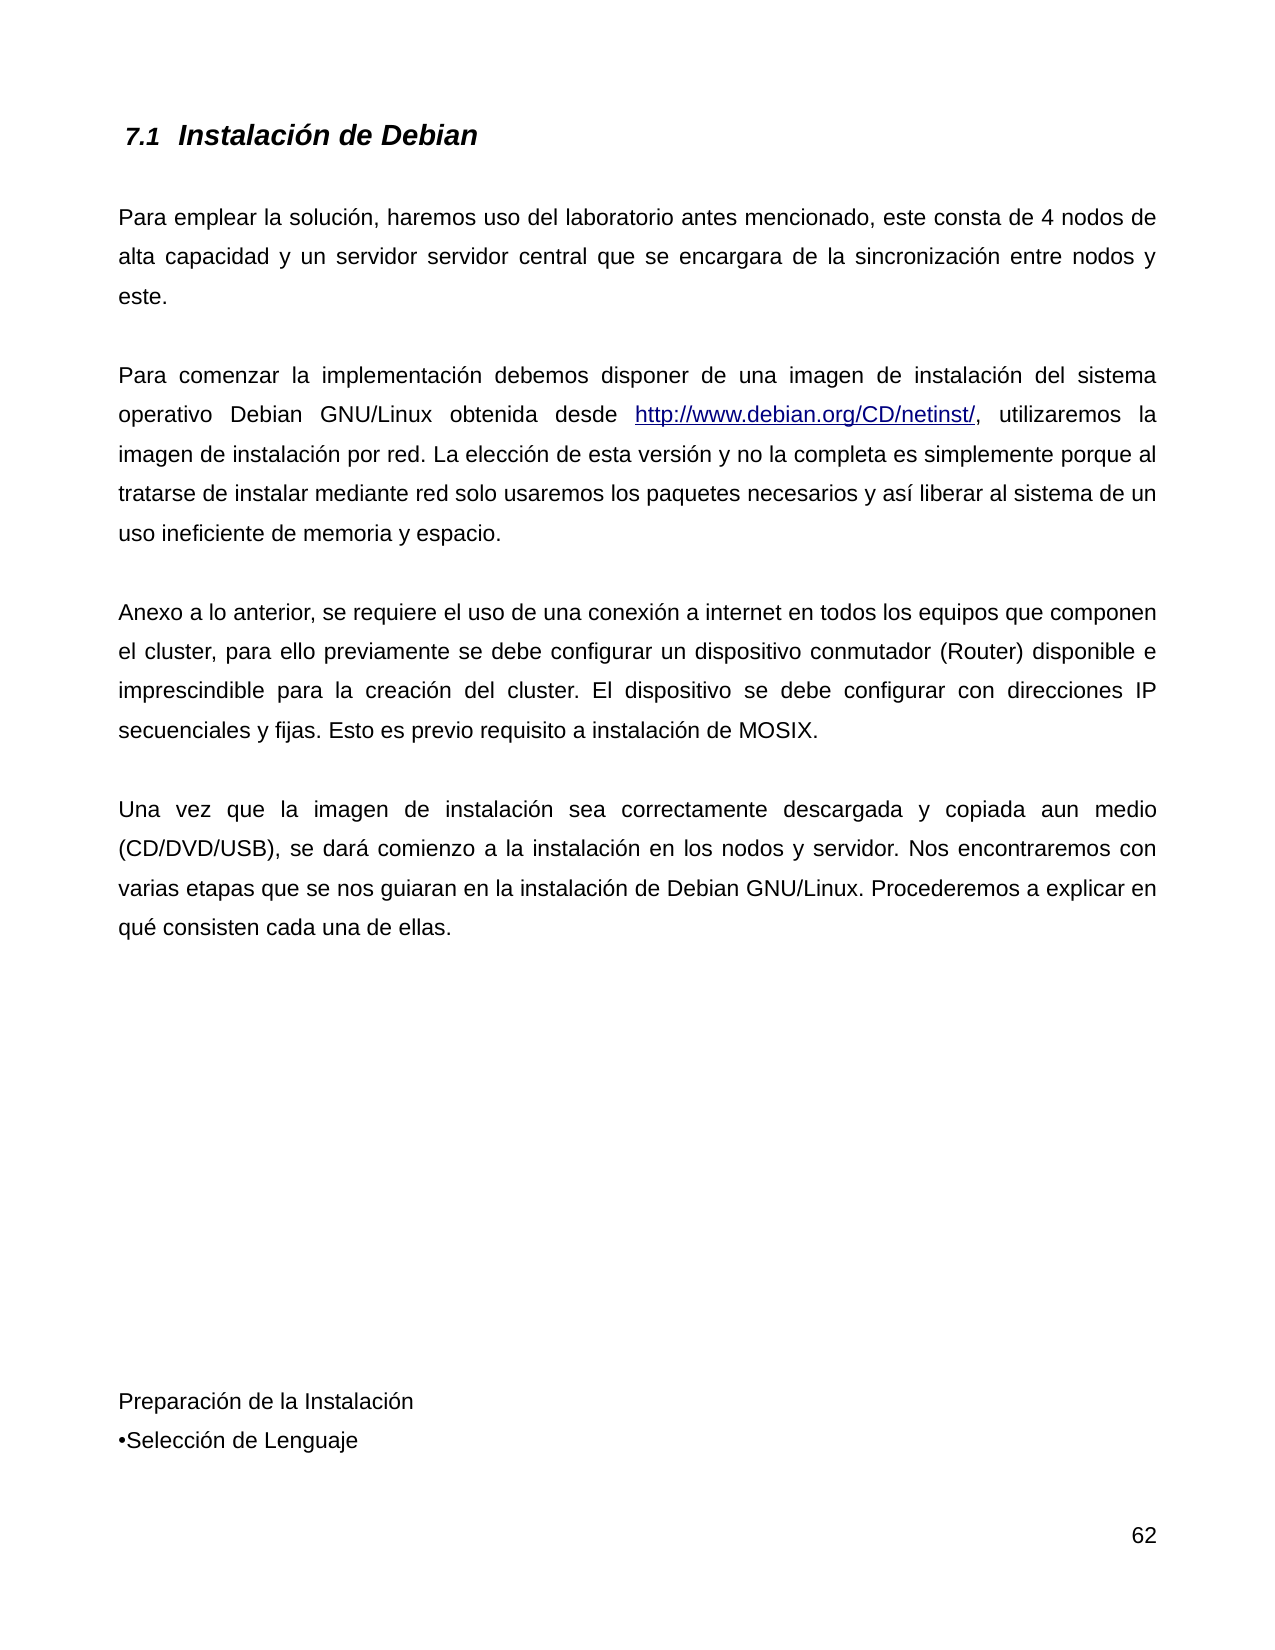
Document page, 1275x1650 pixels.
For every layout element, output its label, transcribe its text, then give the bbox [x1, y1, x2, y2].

subtitle Instalación de Debian [118, 118, 1157, 152]
text Anexo a lo anterior, se requiere el uso de una conexión a internet en todos los equipos que componen el cluster, para ello previamente se debe configurar un dispositivo conmutador (Router) disponible e imprescindible para la creación del cluster. El dispositivo se debe configurar con direcciones IP secuenciales y fijas. Esto es previo requisito a instalación de MOSIX. [118, 598, 1157, 743]
text Preparación de la Instalación [118, 1388, 1157, 1414]
text Una vez que la imagen de instalación sea correctamente descargada y copiada aun medio (CD/DVD/USB), se dará comienzo a la instalación en los nodos y servidor. Nos encontraremos con varias etapas que se nos guiaran en la instalación de Debian GNU/Linux. Procederemos a explicar en qué consisten cada una de ellas. [118, 796, 1157, 941]
text Para emplear la solución, haremos uso del laboratorio antes mencionado, este consta de 4 nodos de alta capacidad y un servidor servidor central que se encargara de la sincronización entre nodos y este. [118, 204, 1157, 309]
text Para comenzar la implementación debemos disponer de una imagen de instalación del sistema operativo Debian GNU/Linux obtenida desde http://www.debian.org/CD/netinst/, utilizaremos la imagen de instalación por red. La elección de esta versión y no la completa es simplemente porque al tratarse de instalar mediante red solo usaremos los paquetes necesarios y así liberar al sistema de un uso ineficiente de memoria y espacio. [118, 362, 1157, 546]
list Selección de Lenguaje [118, 1427, 1157, 1454]
